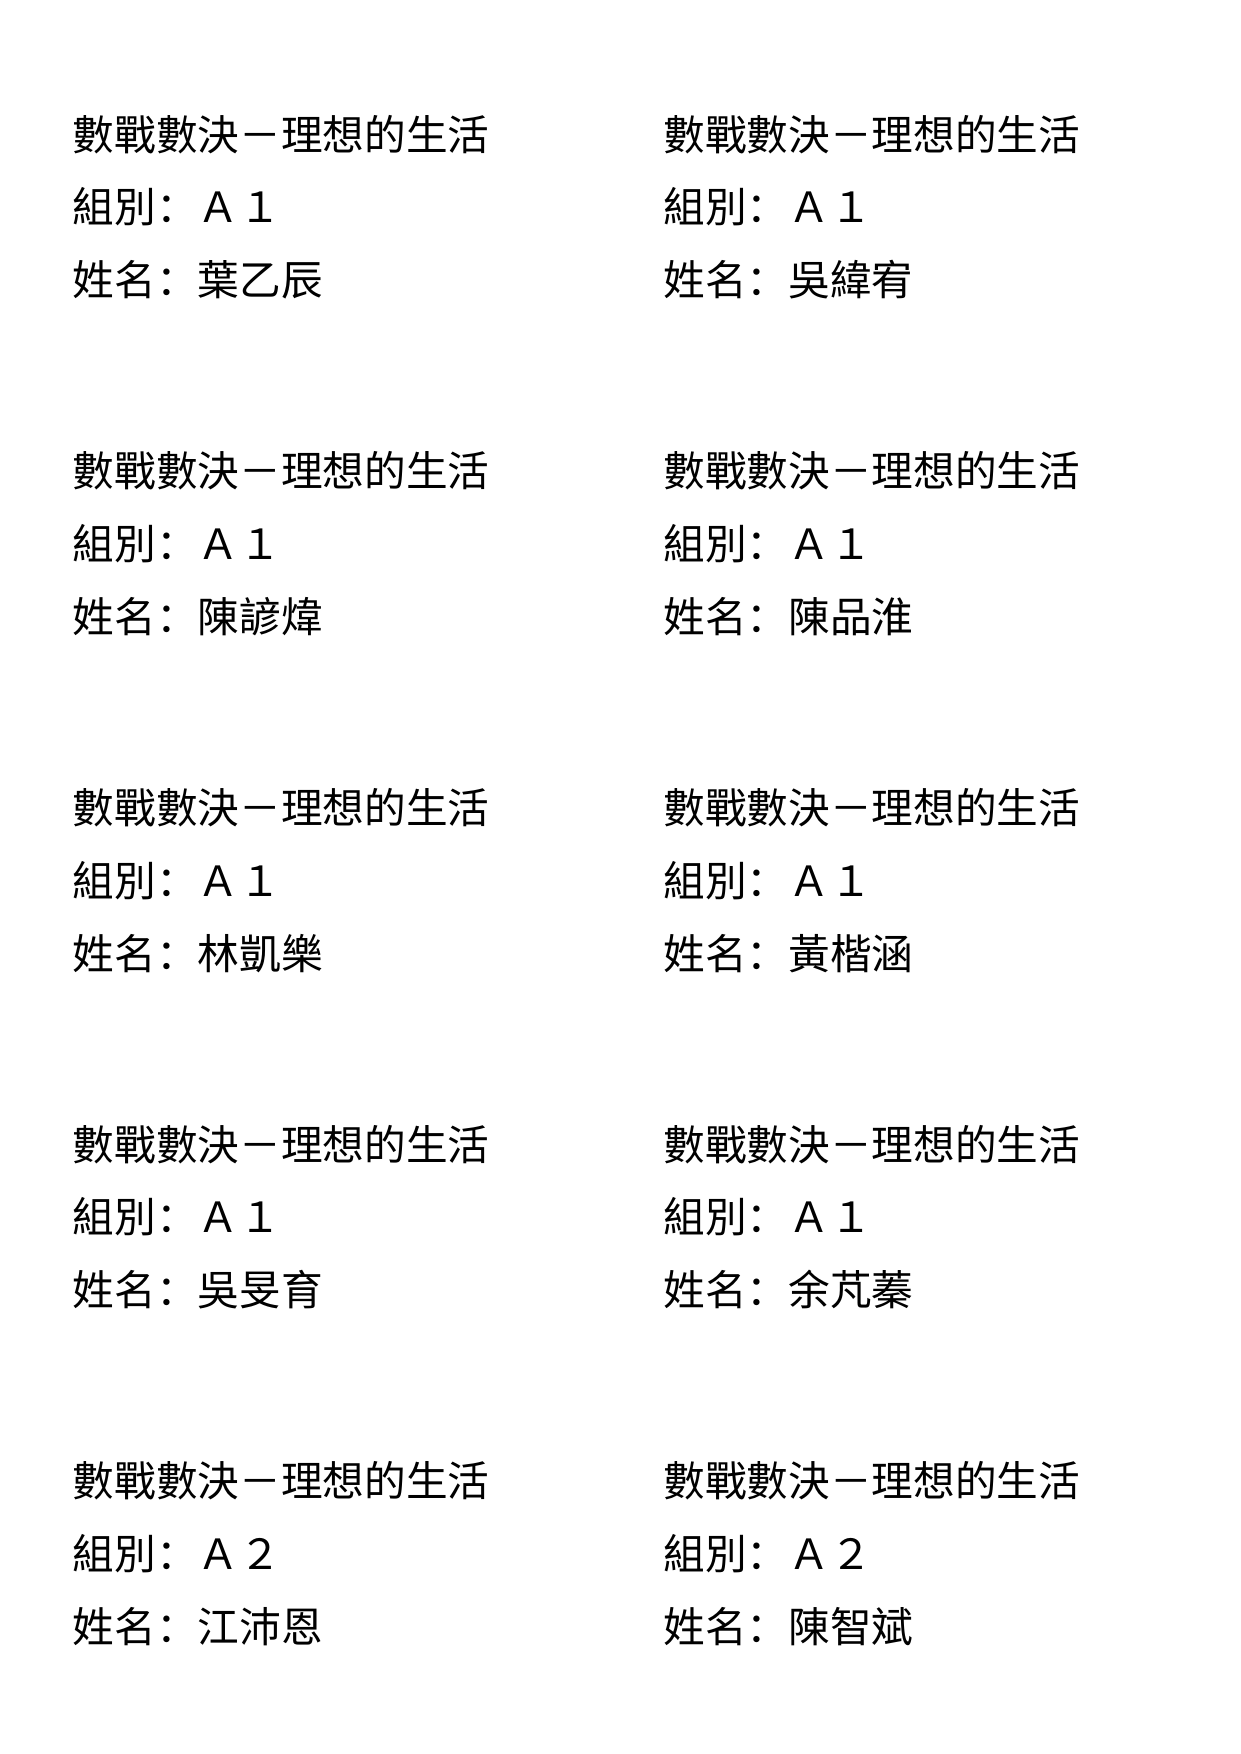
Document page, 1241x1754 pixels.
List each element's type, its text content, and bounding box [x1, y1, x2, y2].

table_cell 數戰數決－理想的生活 組別：Ａ１ 姓名：余芃蓁 [620, 1040, 1211, 1377]
table_cell 數戰數決－理想的生活 組別：Ａ１ 姓名：陳品淮 [620, 367, 1211, 703]
table_cell 數戰數決－理想的生活 組別：Ａ１ 姓名：黃楷涵 [620, 704, 1211, 1040]
table_header 數戰數決－理想的生活 組別：Ａ１ 姓名：葉乙辰 [30, 30, 620, 367]
table_cell 數戰數決－理想的生活 組別：Ａ１ 姓名：陳諺煒 [30, 367, 620, 703]
table_header 數戰數決－理想的生活 組別：Ａ１ 姓名：吳緯宥 [620, 30, 1211, 367]
table_cell 數戰數決－理想的生活 組別：Ａ１ 姓名：林凱樂 [30, 704, 620, 1040]
table_cell 數戰數決－理想的生活 組別：Ａ２ 姓名：陳智斌 [620, 1377, 1211, 1713]
table_cell 數戰數決－理想的生活 組別：Ａ２ 姓名：江沛恩 [30, 1377, 620, 1713]
table_cell 數戰數決－理想的生活 組別：Ａ１ 姓名：吳旻育 [30, 1040, 620, 1377]
